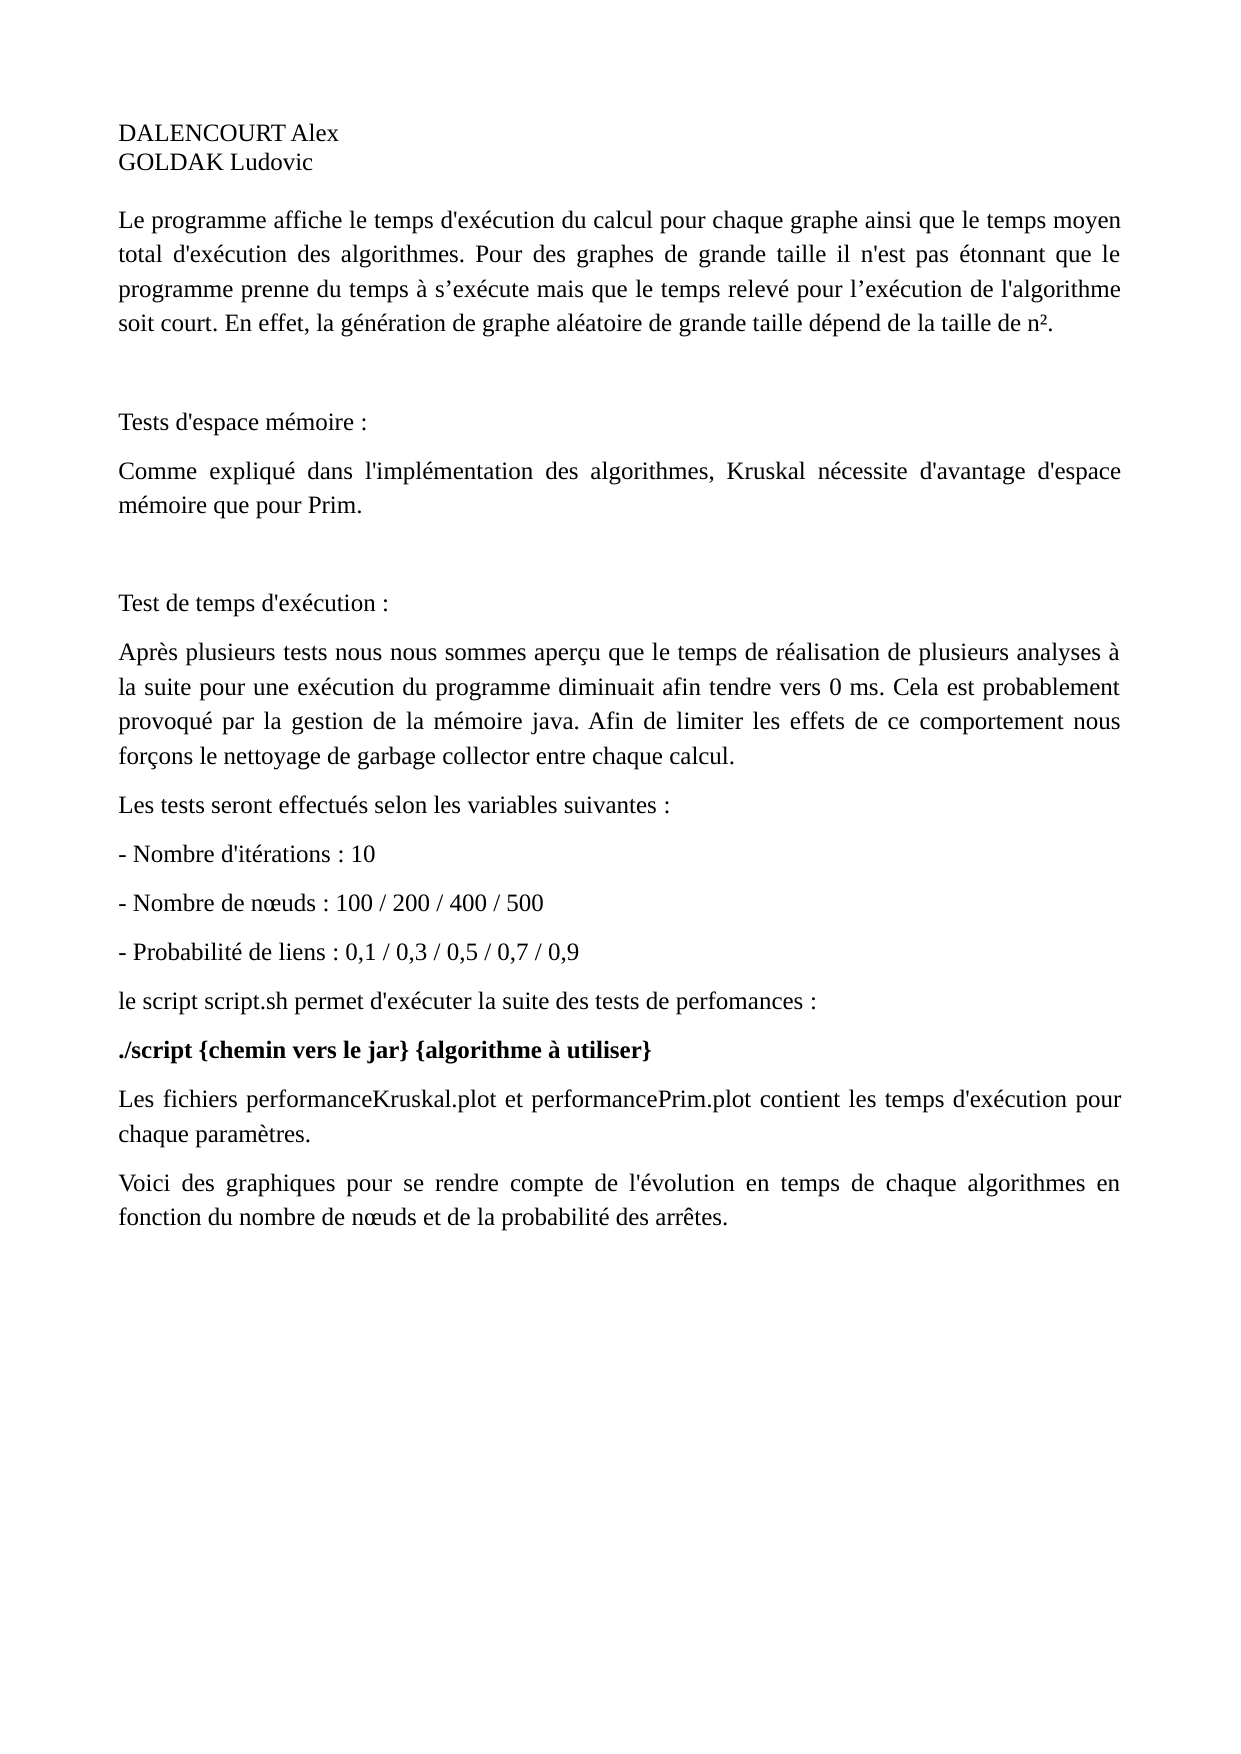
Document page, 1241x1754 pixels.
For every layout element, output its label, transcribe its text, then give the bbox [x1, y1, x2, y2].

text Les tests seront effectués selon les variables suivantes : [118, 790, 1122, 819]
text Test de temps d'exécution : [118, 588, 1122, 617]
text Le programme affiche le temps d'exécution du calcul pour chaque graphe ainsi que le temps moyen total d'exécution des algorithmes. Pour des graphes de grande taille il n'est pas étonnant que le programme prenne du temps à s’exécute mais que le temps relevé pour l’exécution de l'algorithme soit court. En effet, la génération de graphe aléatoire de grande taille dépend de la taille de n². [118, 205, 1122, 337]
text - Nombre de nœuds : 100 / 200 / 400 / 500 [118, 888, 1122, 917]
text ./script {chemin vers le jar} {algorithme à utiliser} [118, 1035, 1122, 1064]
text Voici des graphiques pour se rendre compte de l'évolution en temps de chaque algorithmes en fonction du nombre de nœuds et de la probabilité des arrêtes. [118, 1168, 1122, 1231]
text Comme expliqué dans l'implémentation des algorithmes, Kruskal nécessite d'avantage d'espace mémoire que pour Prim. [118, 456, 1122, 519]
text Les fichiers performanceKruskal.plot et performancePrim.plot contient les temps d'exécution pour chaque paramètres. [118, 1084, 1122, 1147]
text Après plusieurs tests nous nous sommes aperçu que le temps de réalisation de plusieurs analyses à la suite pour une exécution du programme diminuait afin tendre vers 0 ms. Cela est probablement provoqué par la gestion de la mémoire java. Afin de limiter les effets de ce comportement nous forçons le nettoyage de garbage collector entre chaque calcul. [118, 637, 1122, 769]
text le script script.sh permet d'exécuter la suite des tests de perfomances : [118, 986, 1122, 1015]
text - Probabilité de liens : 0,1 / 0,3 / 0,5 / 0,7 / 0,9 [118, 937, 1122, 966]
text - Nombre d'itérations : 10 [118, 839, 1122, 868]
text Tests d'espace mémoire : [118, 407, 1122, 435]
